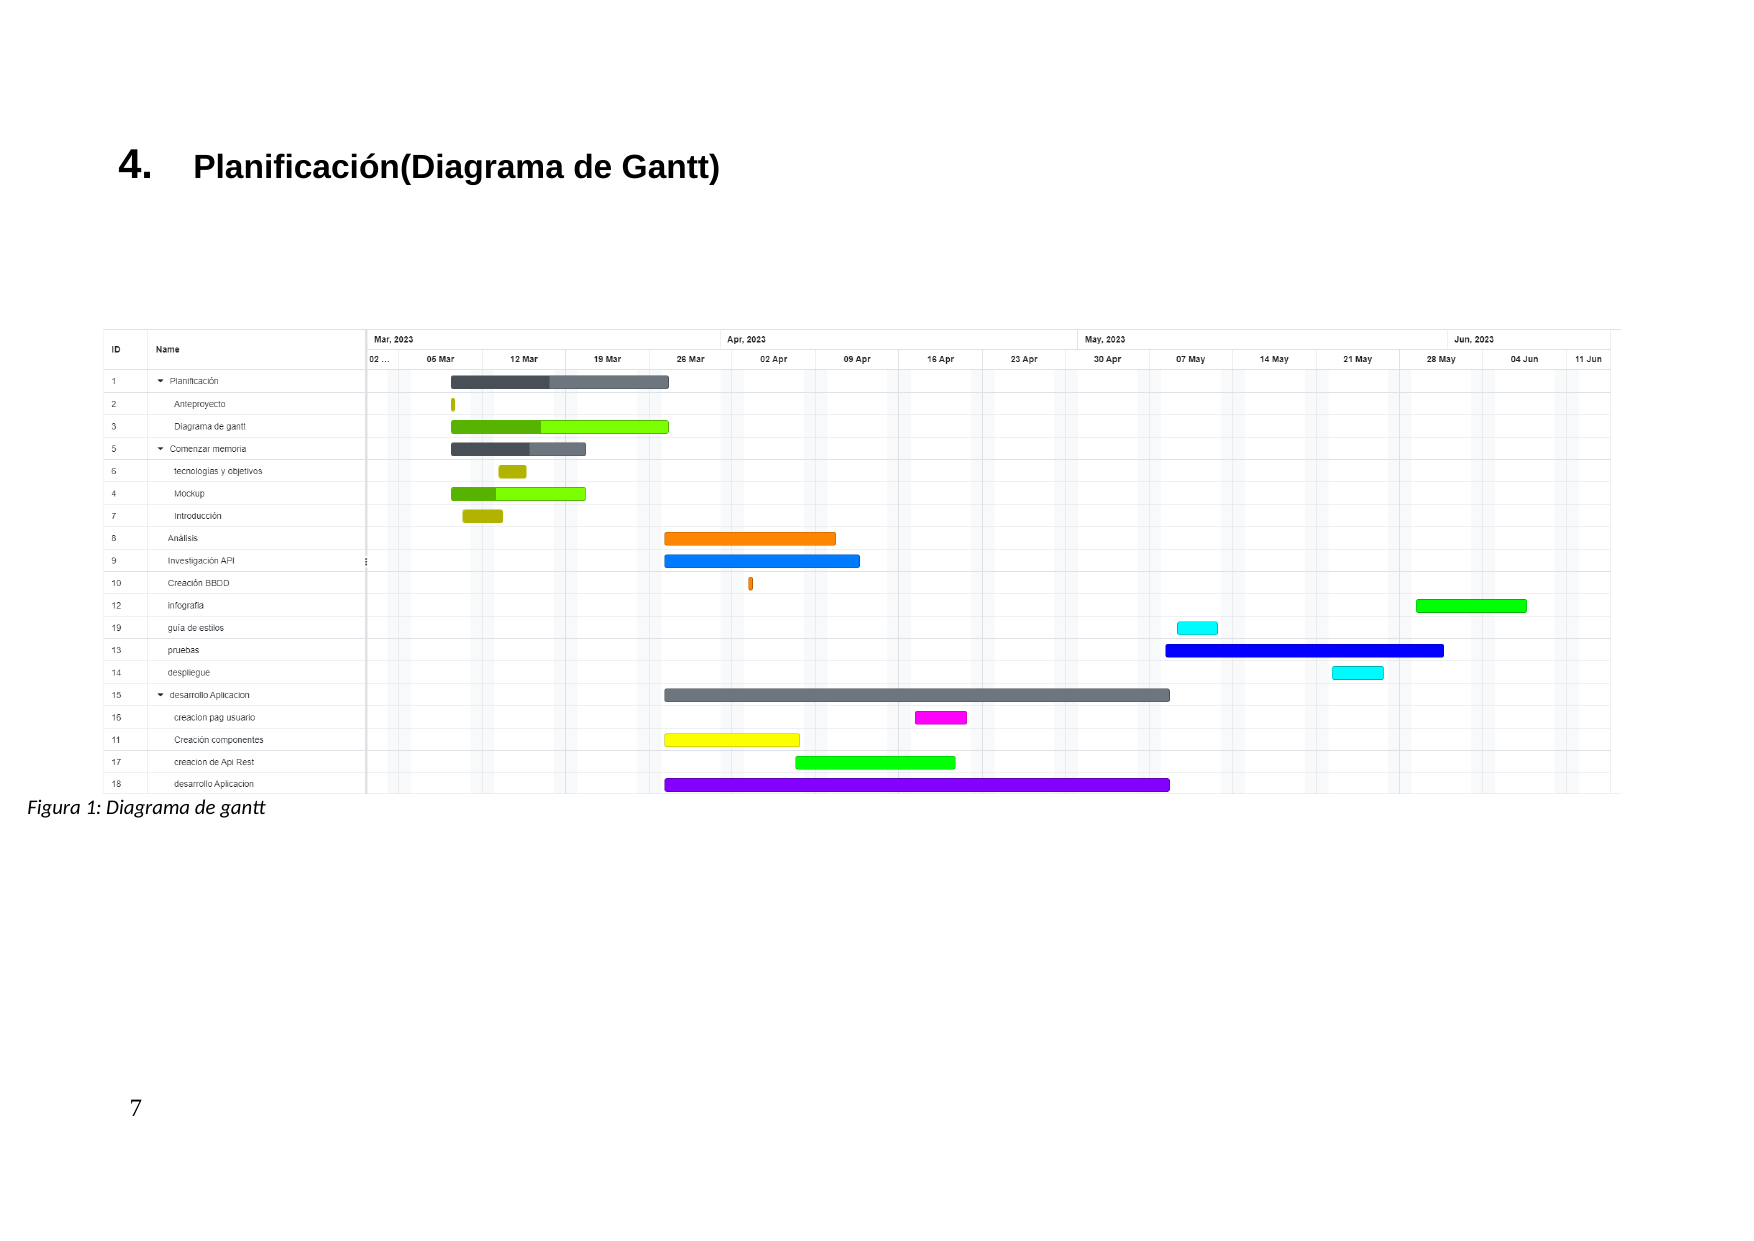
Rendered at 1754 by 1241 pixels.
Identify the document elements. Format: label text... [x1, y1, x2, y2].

picture [103, 329, 1622, 794]
text Figura 1: Diagrama de gantt [27, 329, 1698, 819]
subtitle Planificación(Diagrama de Gantt) [118, 139, 1636, 187]
